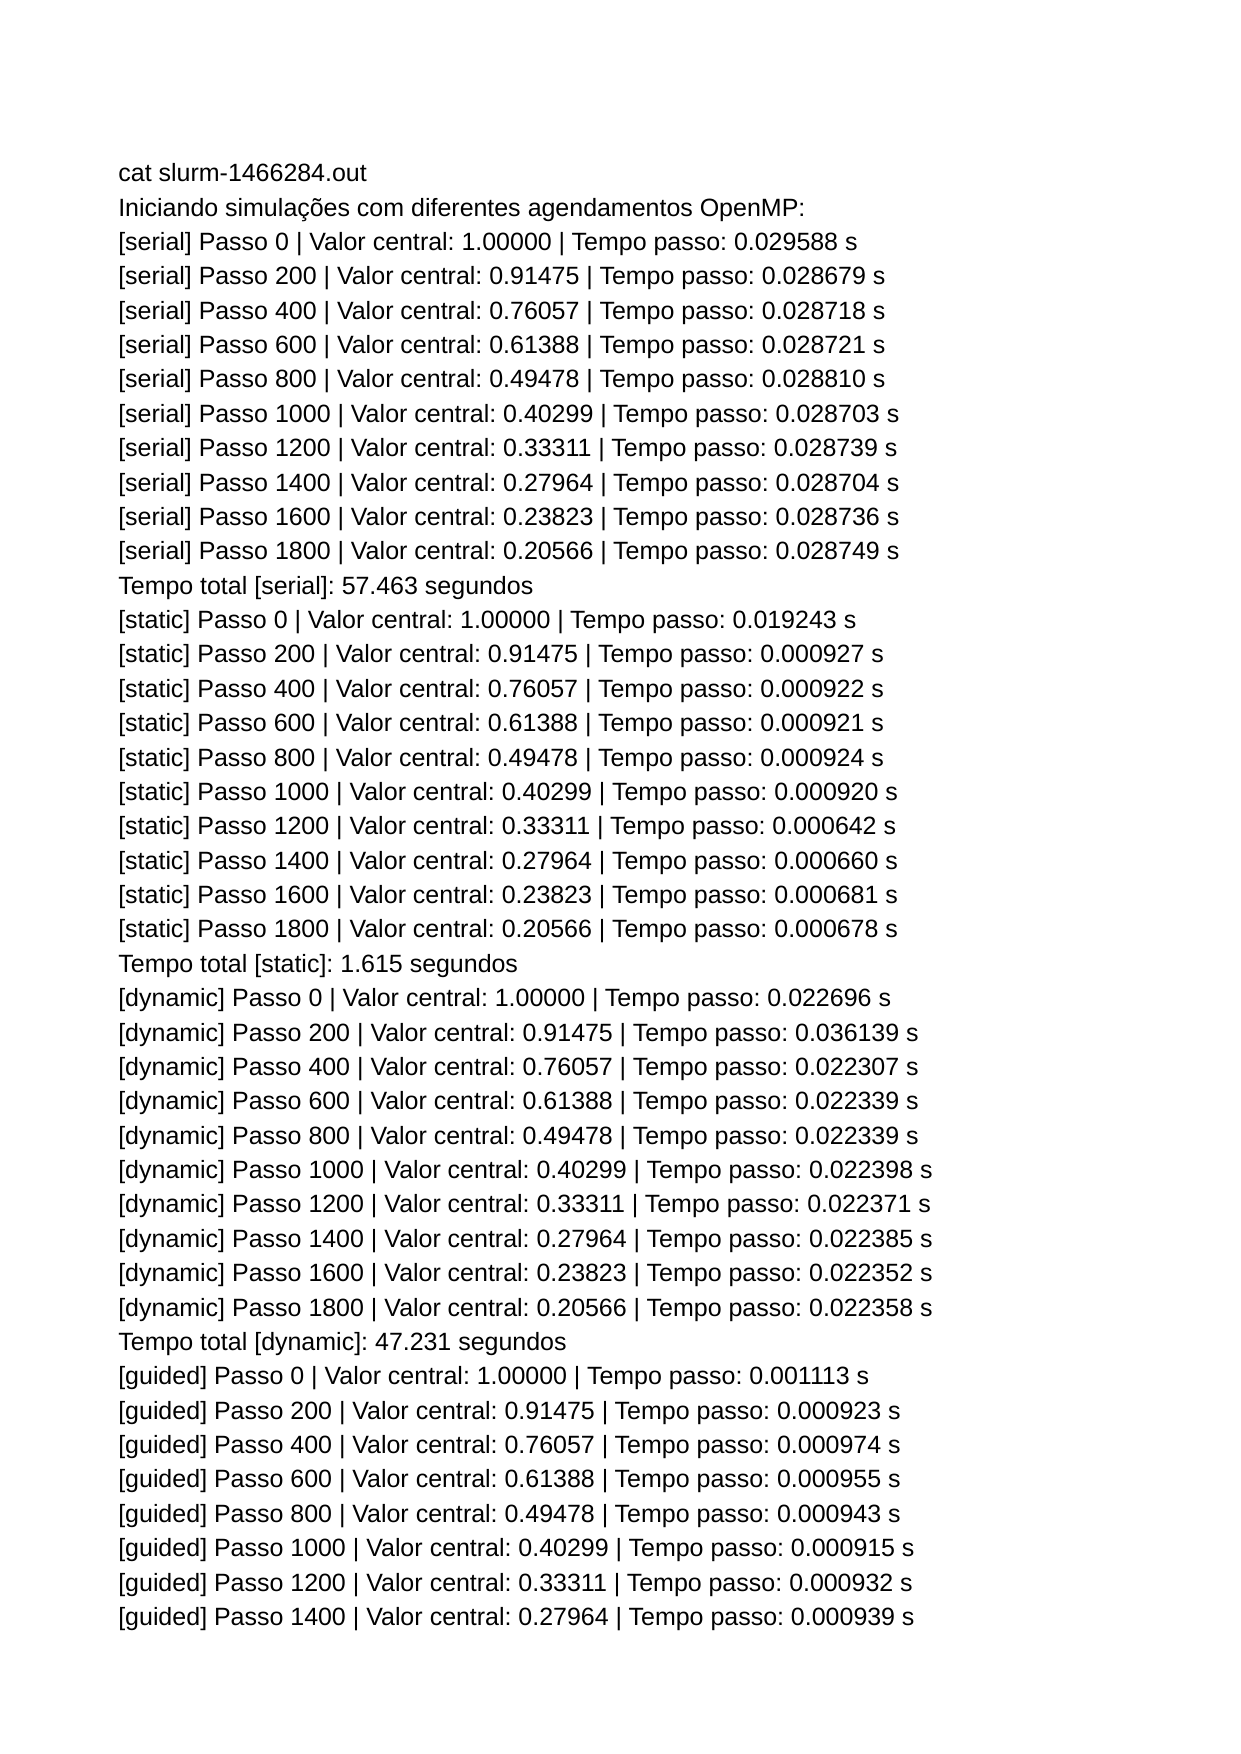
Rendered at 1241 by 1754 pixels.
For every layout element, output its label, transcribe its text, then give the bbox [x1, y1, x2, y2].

text [serial] Passo 200 | Valor central: 0.91475 | Tempo passo: 0.028679 s [118, 256, 1122, 290]
text [dynamic] Passo 400 | Valor central: 0.76057 | Tempo passo: 0.022307 s [118, 1046, 1122, 1081]
text [guided] Passo 800 | Valor central: 0.49478 | Tempo passo: 0.000943 s [118, 1493, 1122, 1527]
text [static] Passo 1000 | Valor central: 0.40299 | Tempo passo: 0.000920 s [118, 771, 1122, 806]
text [serial] Passo 1400 | Valor central: 0.27964 | Tempo passo: 0.028704 s [118, 462, 1122, 496]
text [dynamic] Passo 1600 | Valor central: 0.23823 | Tempo passo: 0.022352 s [118, 1252, 1122, 1287]
text cat slurm-1466284.out [118, 152, 1122, 187]
text [static] Passo 1800 | Valor central: 0.20566 | Tempo passo: 0.000678 s [118, 909, 1122, 943]
text [static] Passo 200 | Valor central: 0.91475 | Tempo passo: 0.000927 s [118, 634, 1122, 668]
text [serial] Passo 1800 | Valor central: 0.20566 | Tempo passo: 0.028749 s [118, 531, 1122, 565]
text [guided] Passo 600 | Valor central: 0.61388 | Tempo passo: 0.000955 s [118, 1459, 1122, 1493]
text [dynamic] Passo 1000 | Valor central: 0.40299 | Tempo passo: 0.022398 s [118, 1149, 1122, 1184]
text Iniciando simulações com diferentes agendamentos OpenMP: [118, 187, 1122, 221]
text [guided] Passo 1200 | Valor central: 0.33311 | Tempo passo: 0.000932 s [118, 1562, 1122, 1596]
text [dynamic] Passo 0 | Valor central: 1.00000 | Tempo passo: 0.022696 s [118, 977, 1122, 1012]
text [dynamic] Passo 600 | Valor central: 0.61388 | Tempo passo: 0.022339 s [118, 1081, 1122, 1115]
text [guided] Passo 200 | Valor central: 0.91475 | Tempo passo: 0.000923 s [118, 1390, 1122, 1424]
text [serial] Passo 0 | Valor central: 1.00000 | Tempo passo: 0.029588 s [118, 221, 1122, 256]
text [serial] Passo 1600 | Valor central: 0.23823 | Tempo passo: 0.028736 s [118, 496, 1122, 531]
text [static] Passo 1600 | Valor central: 0.23823 | Tempo passo: 0.000681 s [118, 874, 1122, 909]
text [serial] Passo 400 | Valor central: 0.76057 | Tempo passo: 0.028718 s [118, 290, 1122, 324]
text [guided] Passo 0 | Valor central: 1.00000 | Tempo passo: 0.001113 s [118, 1356, 1122, 1390]
text [serial] Passo 800 | Valor central: 0.49478 | Tempo passo: 0.028810 s [118, 359, 1122, 393]
text Tempo total [static]: 1.615 segundos [118, 943, 1122, 977]
text [static] Passo 1400 | Valor central: 0.27964 | Tempo passo: 0.000660 s [118, 840, 1122, 874]
text Tempo total [dynamic]: 47.231 segundos [118, 1321, 1122, 1356]
text [static] Passo 0 | Valor central: 1.00000 | Tempo passo: 0.019243 s [118, 599, 1122, 634]
text [dynamic] Passo 1800 | Valor central: 0.20566 | Tempo passo: 0.022358 s [118, 1287, 1122, 1321]
text Tempo total [serial]: 57.463 segundos [118, 565, 1122, 599]
text [serial] Passo 600 | Valor central: 0.61388 | Tempo passo: 0.028721 s [118, 324, 1122, 359]
text [guided] Passo 1400 | Valor central: 0.27964 | Tempo passo: 0.000939 s [118, 1596, 1122, 1631]
text [serial] Passo 1200 | Valor central: 0.33311 | Tempo passo: 0.028739 s [118, 427, 1122, 462]
text [static] Passo 400 | Valor central: 0.76057 | Tempo passo: 0.000922 s [118, 668, 1122, 702]
text [dynamic] Passo 200 | Valor central: 0.91475 | Tempo passo: 0.036139 s [118, 1012, 1122, 1046]
text [static] Passo 800 | Valor central: 0.49478 | Tempo passo: 0.000924 s [118, 737, 1122, 771]
text [guided] Passo 1000 | Valor central: 0.40299 | Tempo passo: 0.000915 s [118, 1527, 1122, 1562]
text [serial] Passo 1000 | Valor central: 0.40299 | Tempo passo: 0.028703 s [118, 393, 1122, 427]
text [dynamic] Passo 1200 | Valor central: 0.33311 | Tempo passo: 0.022371 s [118, 1184, 1122, 1218]
text [dynamic] Passo 1400 | Valor central: 0.27964 | Tempo passo: 0.022385 s [118, 1218, 1122, 1252]
text [guided] Passo 400 | Valor central: 0.76057 | Tempo passo: 0.000974 s [118, 1424, 1122, 1459]
text [static] Passo 1200 | Valor central: 0.33311 | Tempo passo: 0.000642 s [118, 806, 1122, 840]
text [static] Passo 600 | Valor central: 0.61388 | Tempo passo: 0.000921 s [118, 702, 1122, 737]
text [dynamic] Passo 800 | Valor central: 0.49478 | Tempo passo: 0.022339 s [118, 1115, 1122, 1149]
